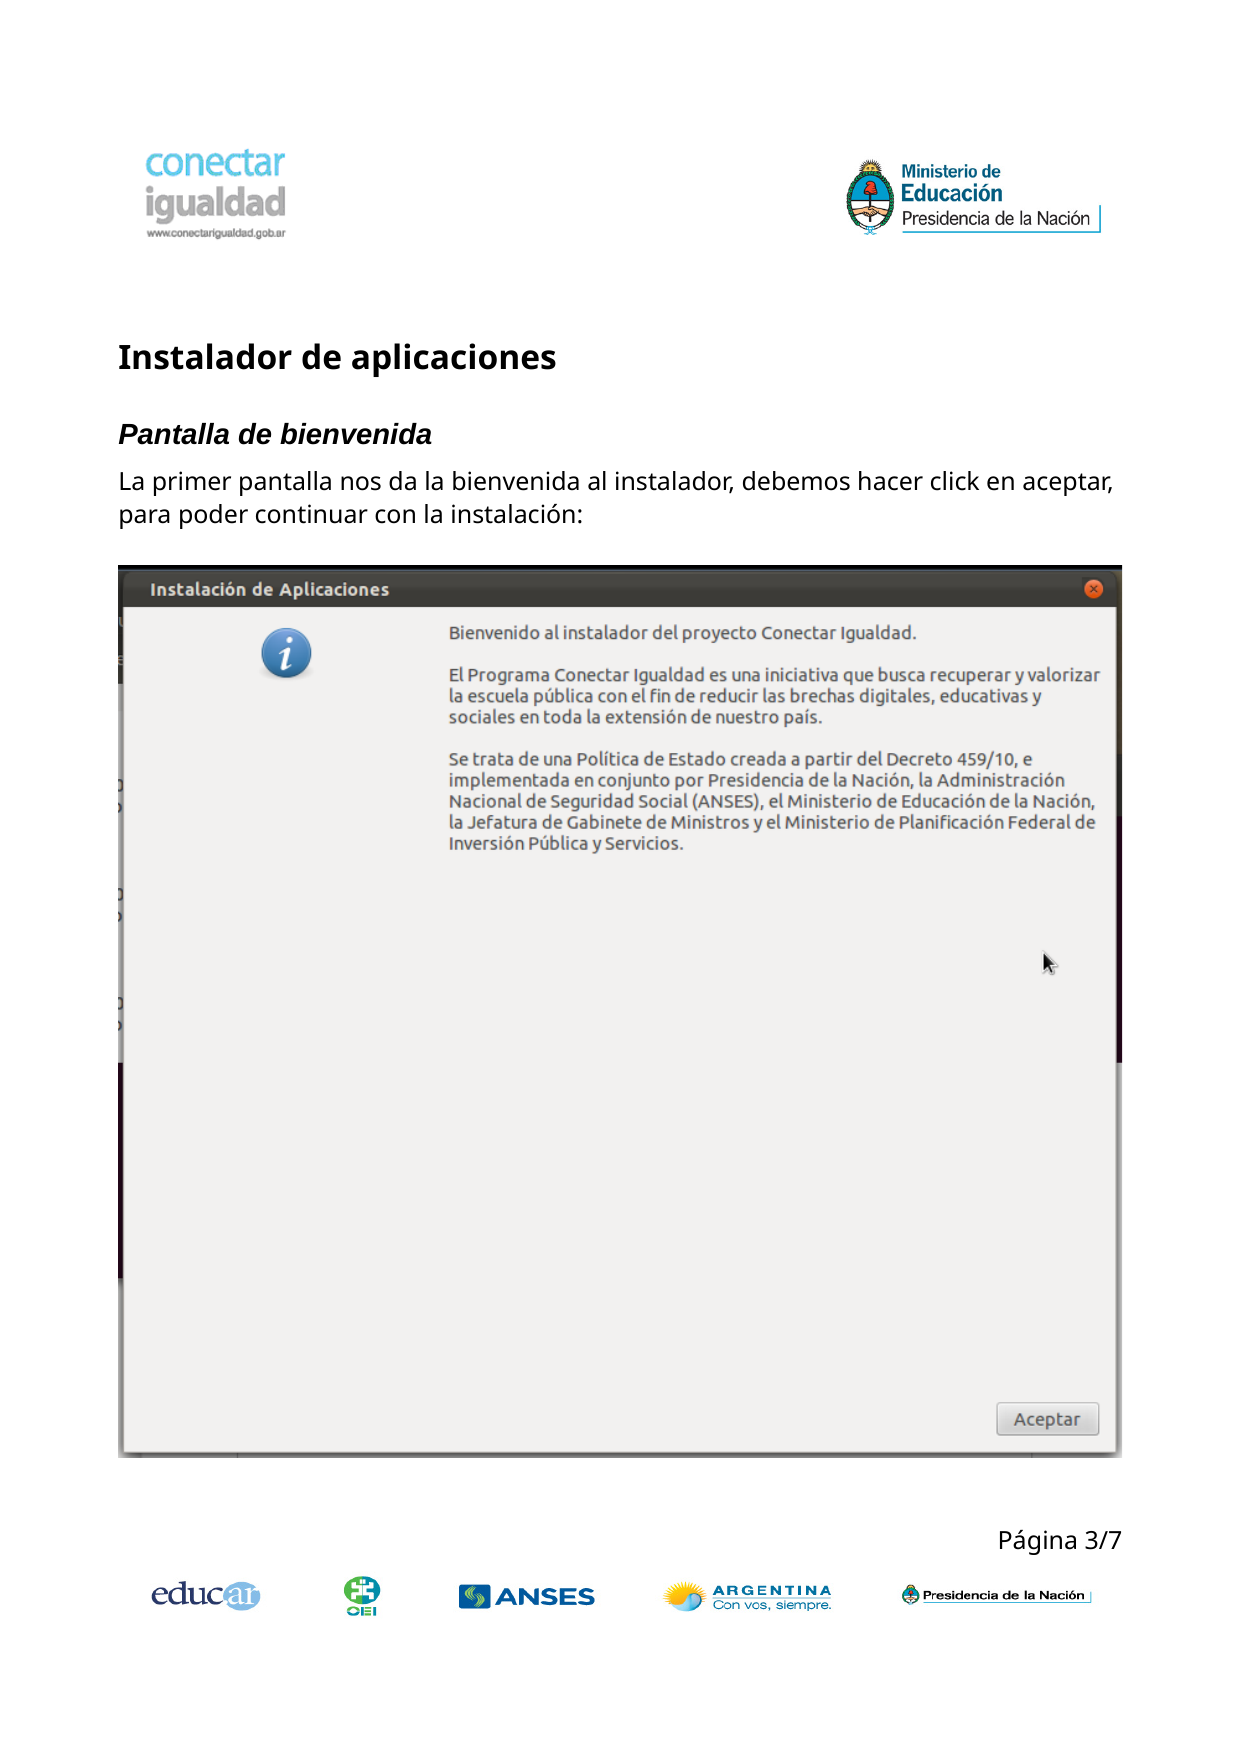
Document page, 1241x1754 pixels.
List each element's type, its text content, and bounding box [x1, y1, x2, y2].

picture [118, 565, 1123, 1458]
subtitle Pantalla de bienvenida [118, 417, 1122, 451]
picture [134, 1565, 1106, 1627]
picture [134, 127, 308, 271]
subtitle Instalador de aplicaciones [118, 334, 1122, 379]
text La primer pantalla nos da la bienvenida al instalador, debemos hacer click en aceptar, para poder continuar con la instalación: [118, 463, 1122, 531]
picture [843, 156, 1103, 235]
